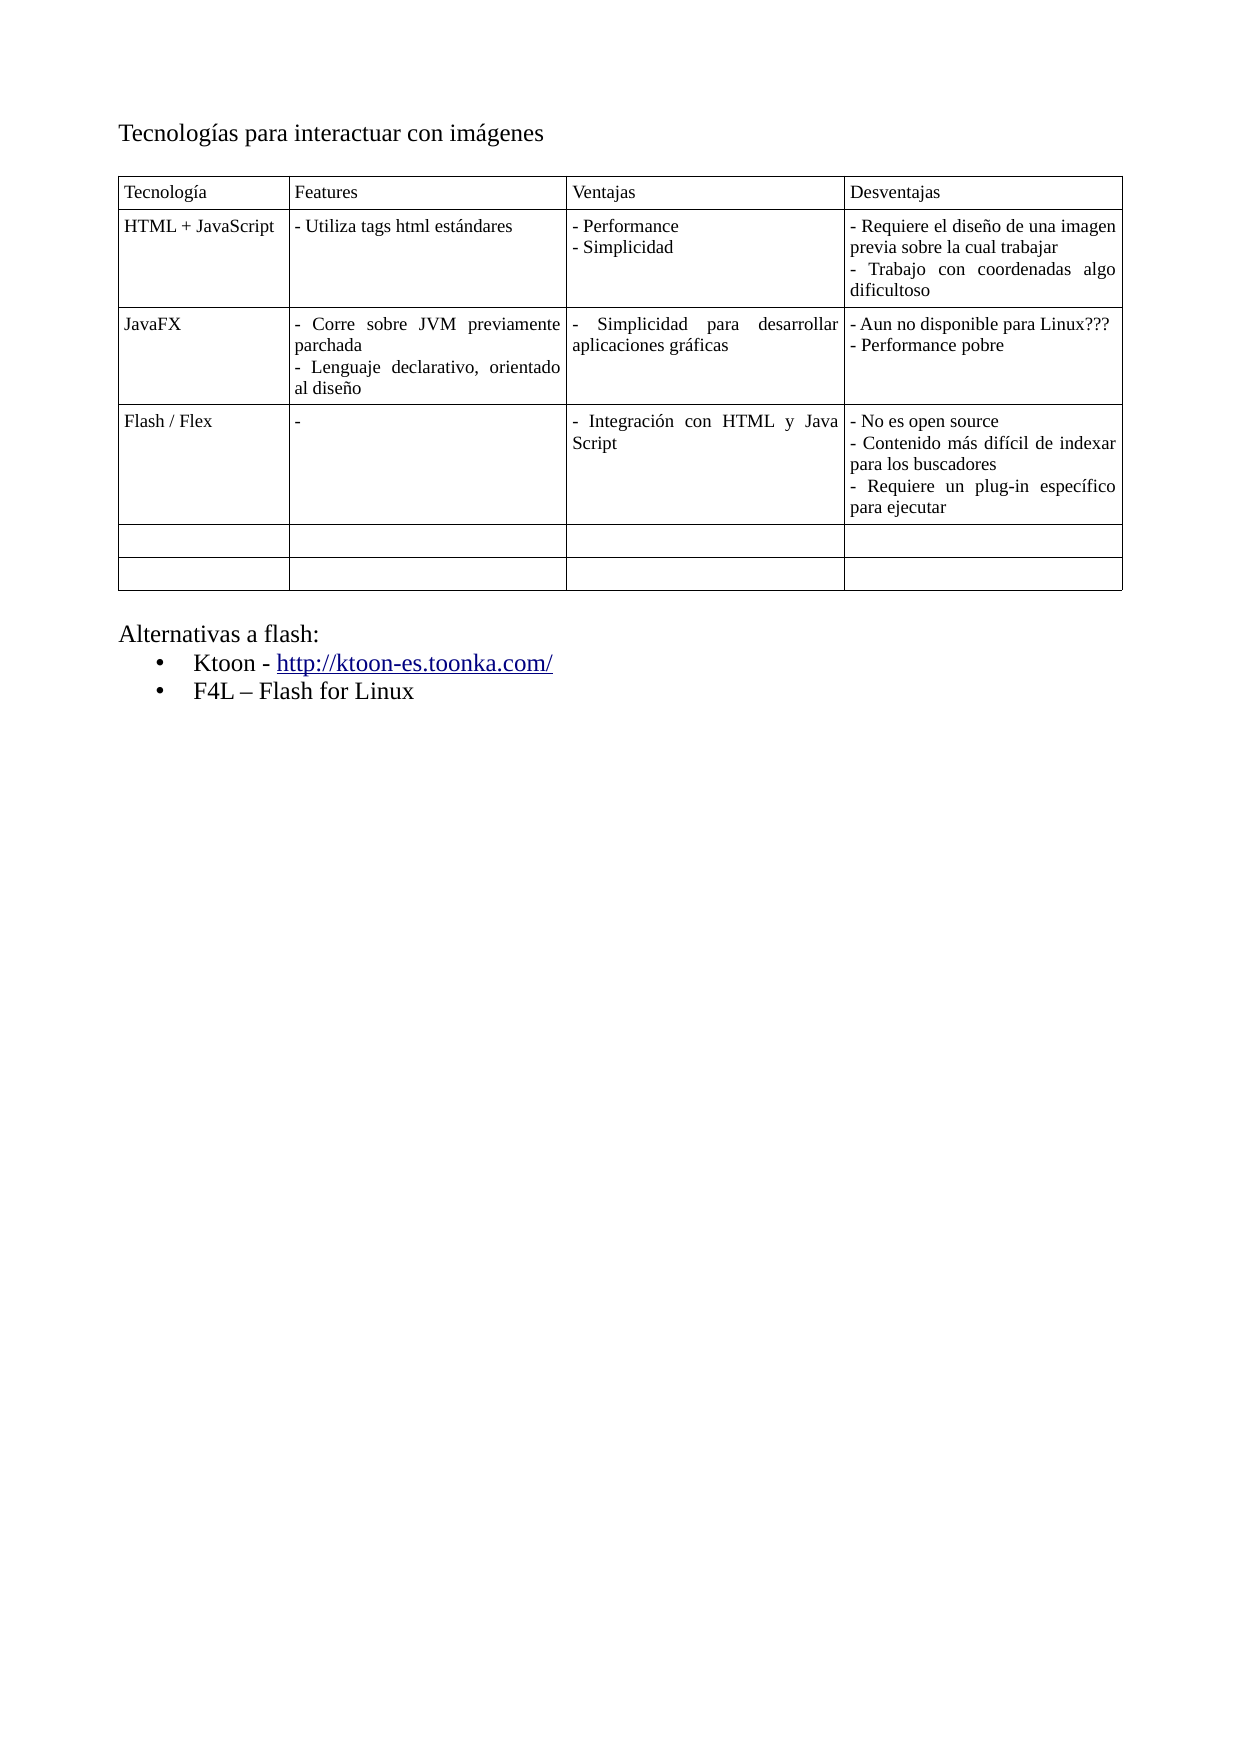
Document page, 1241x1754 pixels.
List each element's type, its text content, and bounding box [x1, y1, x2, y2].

text Alternativas a flash: [118, 619, 1122, 648]
table_cell [290, 525, 566, 557]
table_cell [290, 558, 566, 590]
table_header Ventajas [567, 177, 844, 209]
table_cell [567, 558, 844, 590]
table_cell - No es open source - Contenido más difícil de indexar para los buscadores - Requiere un plug-in específico para ejecutar [845, 405, 1122, 524]
table_header Features [290, 177, 566, 209]
table_cell - Requiere el diseño de una imagen previa sobre la cual trabajar - Trabajo con coordenadas algo dificultoso [845, 210, 1122, 307]
table_cell JavaFX [119, 308, 289, 404]
table_cell [119, 558, 289, 590]
table_cell [567, 525, 844, 557]
table_header Tecnología [119, 177, 289, 209]
table_cell - Integración con HTML y Java Script [567, 405, 844, 524]
table_cell - Performance - Simplicidad [567, 210, 844, 307]
list Ktoon - http://ktoon-es.toonka.com/ [156, 648, 1122, 676]
table_cell - Aun no disponible para Linux??? - Performance pobre [845, 308, 1122, 404]
table_header Desventajas [845, 177, 1122, 209]
table_cell [845, 558, 1122, 590]
list F4L – Flash for Linux [156, 676, 1122, 705]
table_cell - Simplicidad para desarrollar aplicaciones gráficas [567, 308, 844, 404]
table_cell Flash / Flex [119, 405, 289, 524]
table_cell [845, 525, 1122, 557]
table_cell HTML + JavaScript [119, 210, 289, 307]
text Tecnologías para interactuar con imágenes [118, 118, 1122, 147]
table_cell [119, 525, 289, 557]
table_cell - [290, 405, 566, 524]
table_cell - Utiliza tags html estándares [290, 210, 566, 307]
table_cell - Corre sobre JVM previamente parchada - Lenguaje declarativo, orientado al diseño [290, 308, 566, 404]
